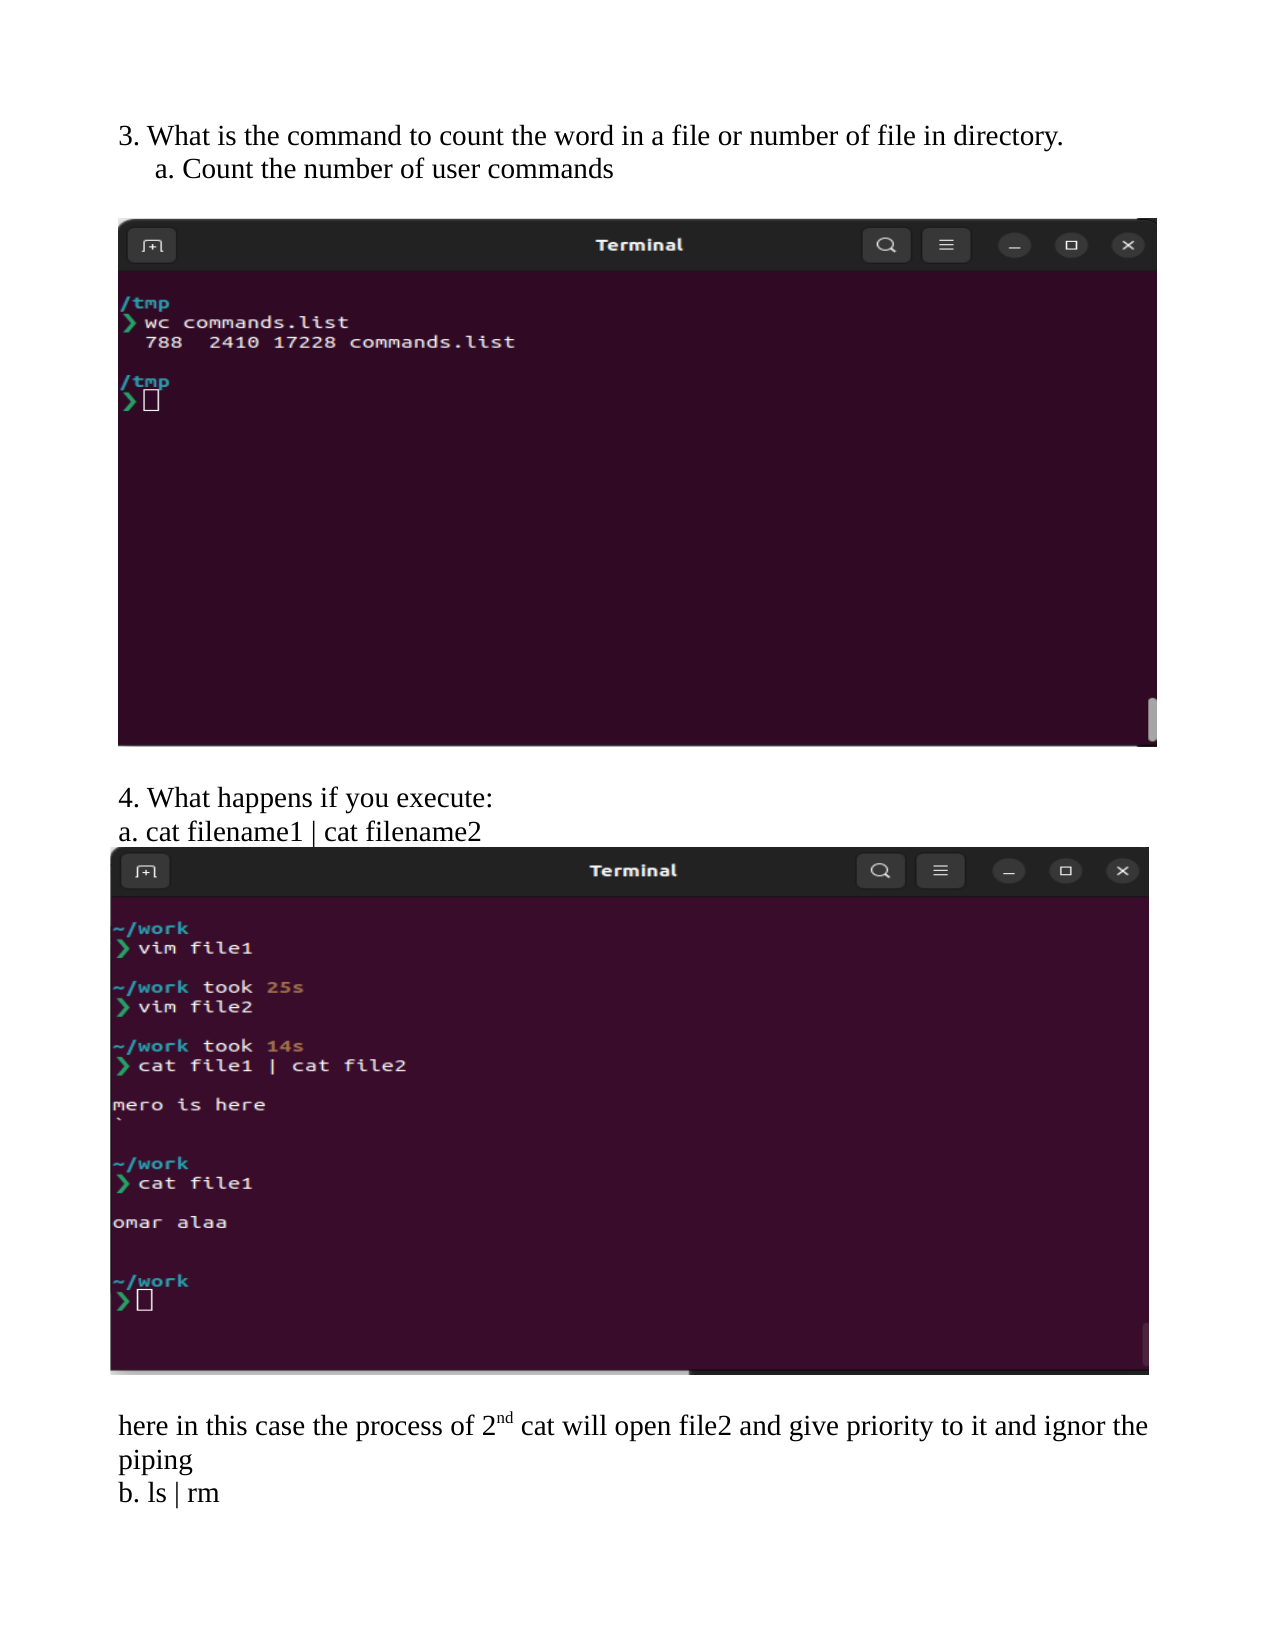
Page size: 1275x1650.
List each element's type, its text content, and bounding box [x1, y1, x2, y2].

picture [110, 847, 1149, 1375]
text b. ls | rm [118, 1475, 1157, 1509]
text 4. What happens if you execute: [118, 780, 1157, 814]
picture [118, 218, 1157, 747]
text here in this case the process of 2nd cat will open file2 and give priority to it and ignor the piping [118, 1408, 1157, 1475]
text 3. What is the command to count the word in a file or number of file in directory. [118, 118, 1157, 152]
text a. Count the number of user commands [118, 152, 1157, 185]
text a. cat filename1 | cat filename2 [118, 814, 1157, 847]
